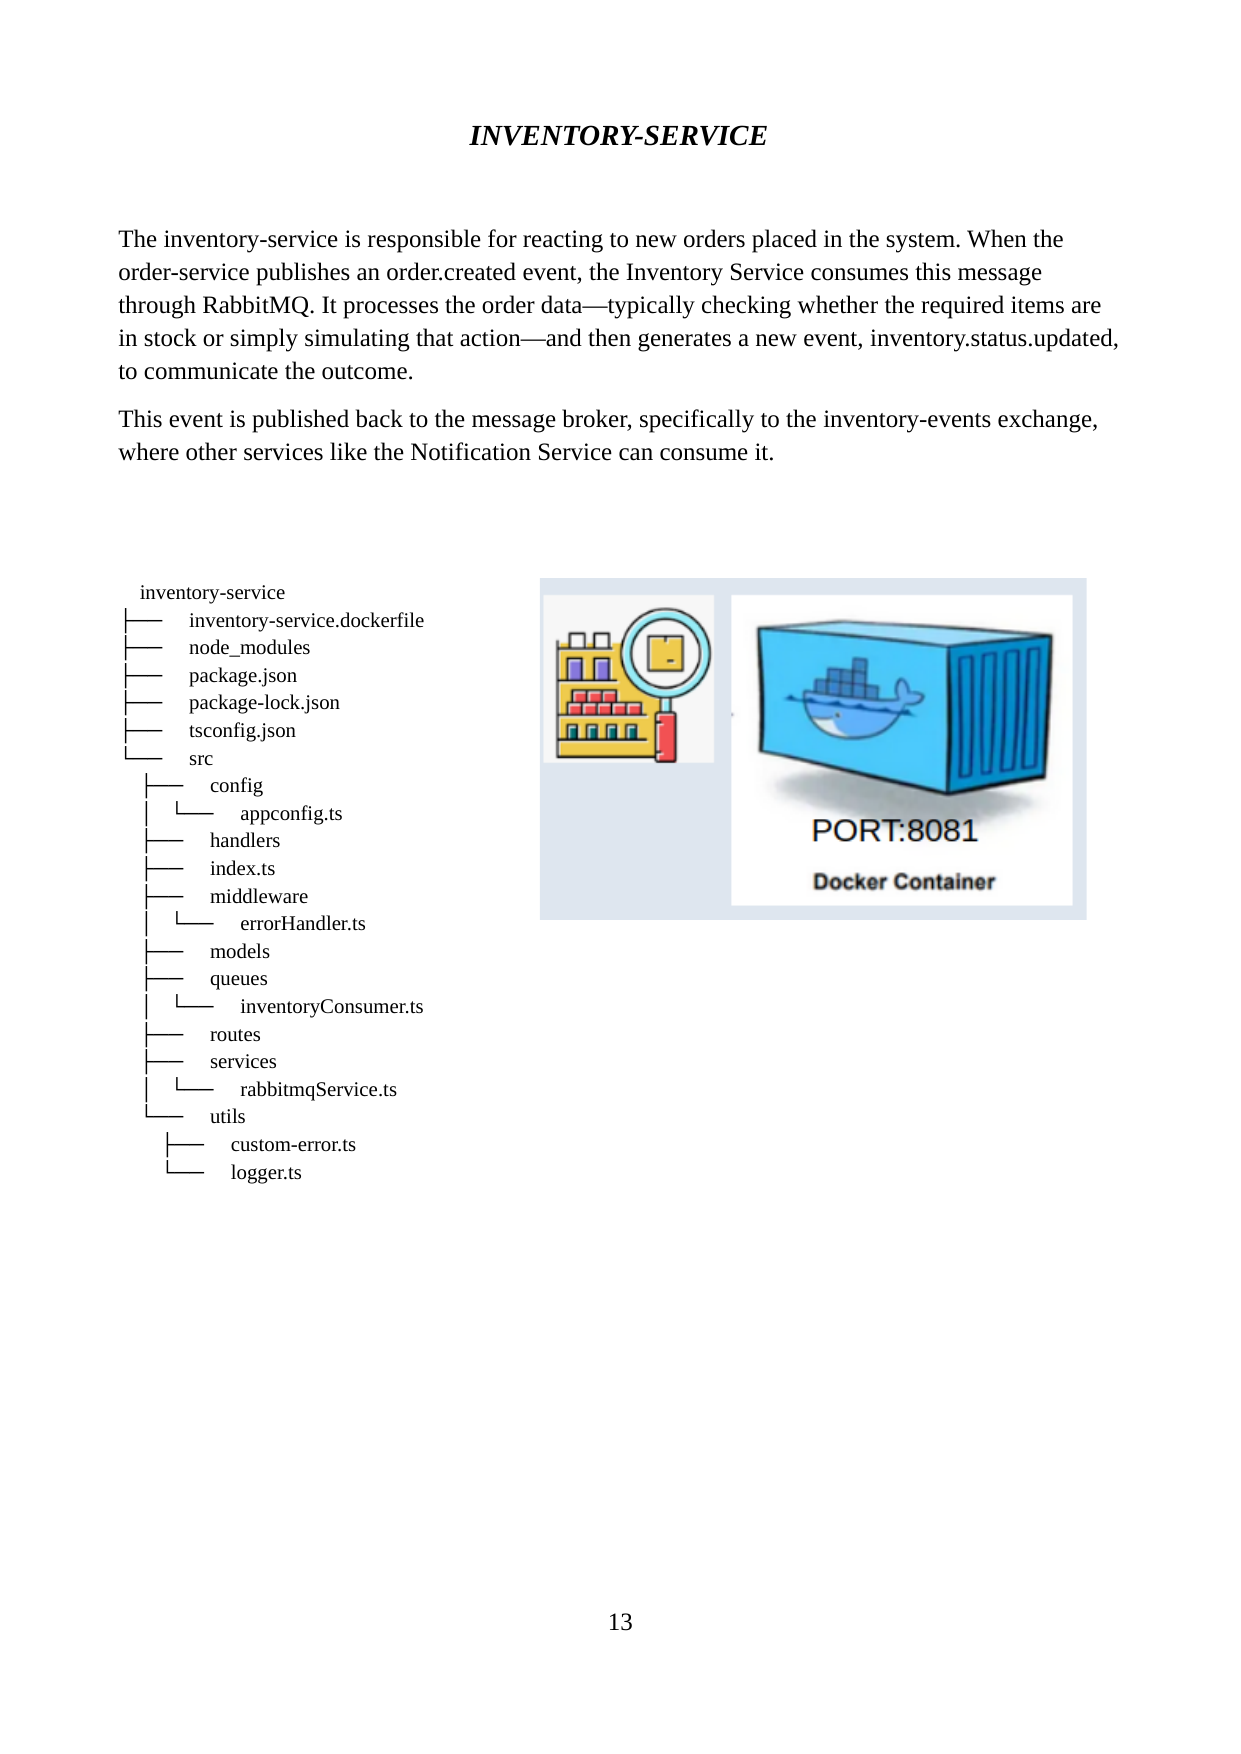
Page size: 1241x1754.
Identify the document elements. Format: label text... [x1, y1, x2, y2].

text [1087, 580, 1122, 604]
text The inventory-service is responsible for reacting to new orders placed in the system. When the order-service publishes an order.created event, the Inventory Service consumes this message through RabbitMQ. It processes the order data—typically checking whether the required items are in stock or simply simulating that action—and then generates a new event, inventory.status.updated, to communicate the outcome. [118, 224, 1122, 385]
text │ └── 📄 inventoryConsumer.ts [118, 994, 146, 1018]
text ├── 📄 tsconfig.json [126, 718, 539, 742]
text ├── 📁 services [147, 1049, 1122, 1073]
text ├── 📄 package.json [126, 663, 539, 687]
text ├── 📁 routes [147, 1022, 1122, 1046]
text ├── 📄 index.ts [147, 856, 539, 880]
text ├── 📁 models [118, 939, 146, 963]
text │ └── 📄 rabbitmqService.ts [147, 1077, 1122, 1101]
text [1087, 746, 1122, 769]
text This event is published back to the message broker, specifically to the inventory-events exchange, where other services like the Notification Service can consume it. [118, 404, 1122, 466]
text 📁 inventory-service [118, 580, 539, 604]
text │ └── 📄 appconfig.ts [118, 801, 146, 825]
text ├── 📁 models [147, 939, 1122, 963]
text │ └── 📄 rabbitmqService.ts [118, 1077, 146, 1101]
text └── 📁 src [118, 746, 539, 769]
text ├── 📄 index.ts [1087, 856, 1122, 880]
text ├── 📄 tsconfig.json [1087, 718, 1122, 742]
text ├── 📁 handlers [1087, 828, 1122, 852]
text ├── 📁 node_modules [1087, 635, 1122, 659]
text │ └── 📄 errorHandler.ts [118, 911, 146, 935]
text ├── 📁 services [118, 1049, 146, 1073]
text INVENTORY-SERVICE [118, 118, 1122, 152]
text └── 📁 utils [118, 1104, 1122, 1128]
text ├── 📄 custom-error.ts [118, 1132, 167, 1156]
text │ └── 📄 appconfig.ts [1087, 801, 1122, 825]
text ├── 📁 handlers [147, 828, 539, 852]
text ├── 📁 config [118, 773, 146, 797]
text [1087, 883, 1122, 908]
text ├── 📄 inventory-service.dockerfile [118, 607, 539, 632]
text ├── 📁 config [147, 773, 539, 797]
text ├── 📁 node_modules [126, 635, 539, 659]
text │ └── 📄 appconfig.ts [147, 801, 539, 825]
text ├── 📁 routes [118, 1022, 146, 1046]
text ├── 📁 middleware [118, 883, 539, 908]
text ├── 📄 package.json [1087, 663, 1122, 687]
text ├── 📁 queues [118, 966, 146, 990]
text │ └── 📄 errorHandler.ts [147, 911, 1122, 935]
text ├── 📄 custom-error.ts [168, 1132, 1122, 1156]
text ├── 📄 package-lock.json [1087, 690, 1122, 714]
text │ └── 📄 inventoryConsumer.ts [147, 994, 1122, 1018]
text ├── 📁 config [1087, 773, 1122, 797]
text └── 📄 logger.ts [118, 1159, 1122, 1184]
text ├── 📄 package-lock.json [126, 690, 539, 714]
text ├── 📁 queues [147, 966, 1122, 990]
text ├── 📄 index.ts [118, 856, 146, 880]
text ├── 📁 handlers [118, 828, 146, 852]
text [1087, 607, 1122, 632]
picture [539, 578, 1087, 920]
